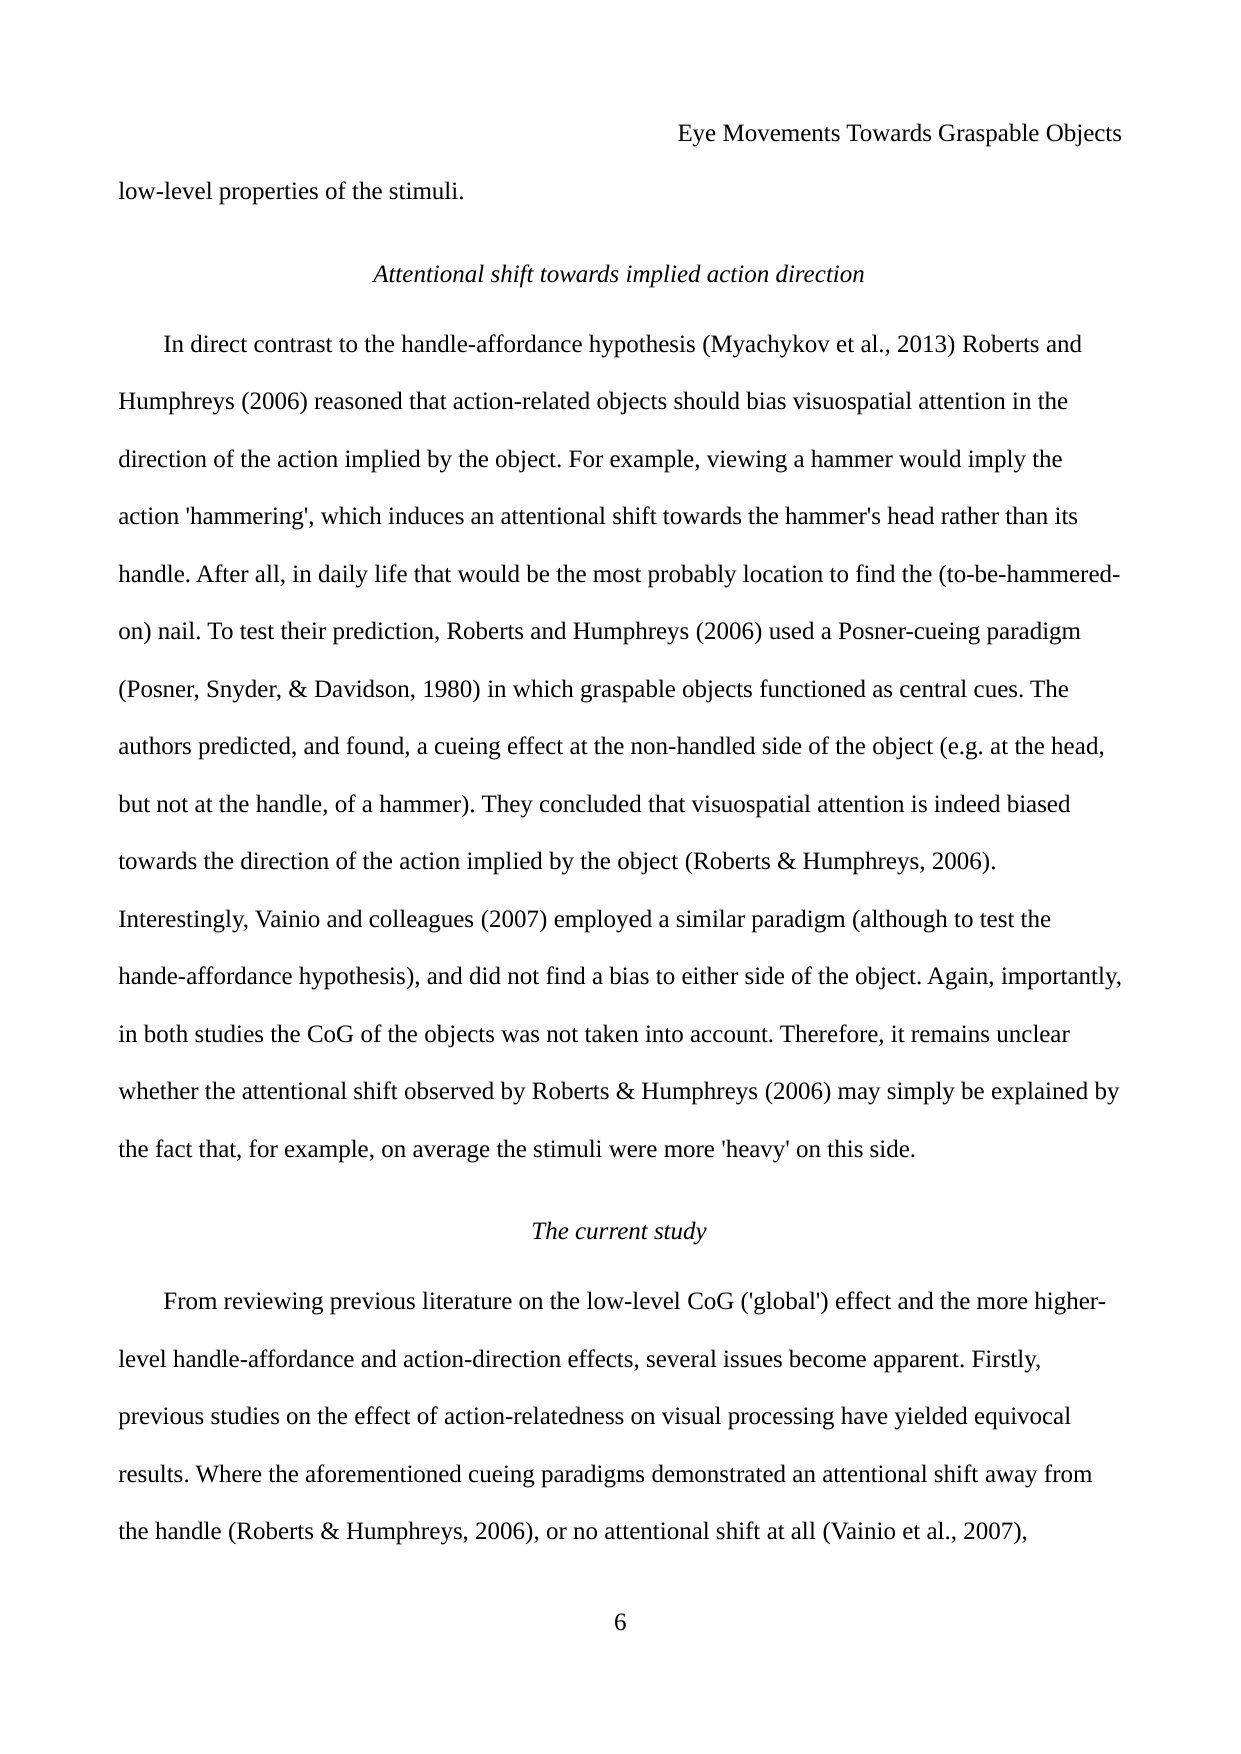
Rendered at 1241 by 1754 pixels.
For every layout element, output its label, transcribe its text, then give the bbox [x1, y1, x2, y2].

text From reviewing previous literature on the low-level CoG ('global') effect and the more higher-level handle-affordance and action-direction effects, several issues become apparent. Firstly, previous studies on the effect of action-relatedness on visual processing have yielded equivocal results. Where the aforementioned cueing paradigms demonstrated an attentional shift away from the handle (Roberts & Humphreys, 2006), or no attentional shift at all (Vainio et al., 2007), [118, 1286, 1122, 1545]
text low-level properties of the stimuli. [118, 176, 1122, 205]
text In direct contrast to the handle-affordance hypothesis (Myachykov et al., 2013) Roberts and Humphreys (2006) reasoned that action-related objects should bias visuospatial attention in the direction of the action implied by the object. For example, viewing a hammer would imply the action 'hammering', which induces an attentional shift towards the hammer's head rather than its handle. After all, in daily life that would be the most probably location to find the (to-be-hammered-on) nail. To test their prediction, Roberts and Humphreys (2006) used a Posner-cueing paradigm (Posner, Snyder, & Davidson, 1980) in which graspable objects functioned as central cues. The authors predicted, and found, a cueing effect at the non-handled side of the object (e.g. at the head, but not at the handle, of a hammer). They concluded that visuospatial attention is indeed biased towards the direction of the action implied by the object (Roberts & Humphreys, 2006). Interestingly, Vainio and colleagues (2007) employed a similar paradigm (although to test the hande-affordance hypothesis), and did not find a bias to either side of the object. Again, importantly, in both studies the CoG of the objects was not taken into account. Therefore, it remains unclear whether the attentional shift observed by Roberts & Humphreys (2006) may simply be explained by the fact that, for example, on average the stimuli were more 'heavy' on this side. [118, 329, 1122, 1163]
subtitle The current study [118, 1216, 1122, 1245]
subtitle Attentional shift towards implied action direction [118, 259, 1122, 288]
